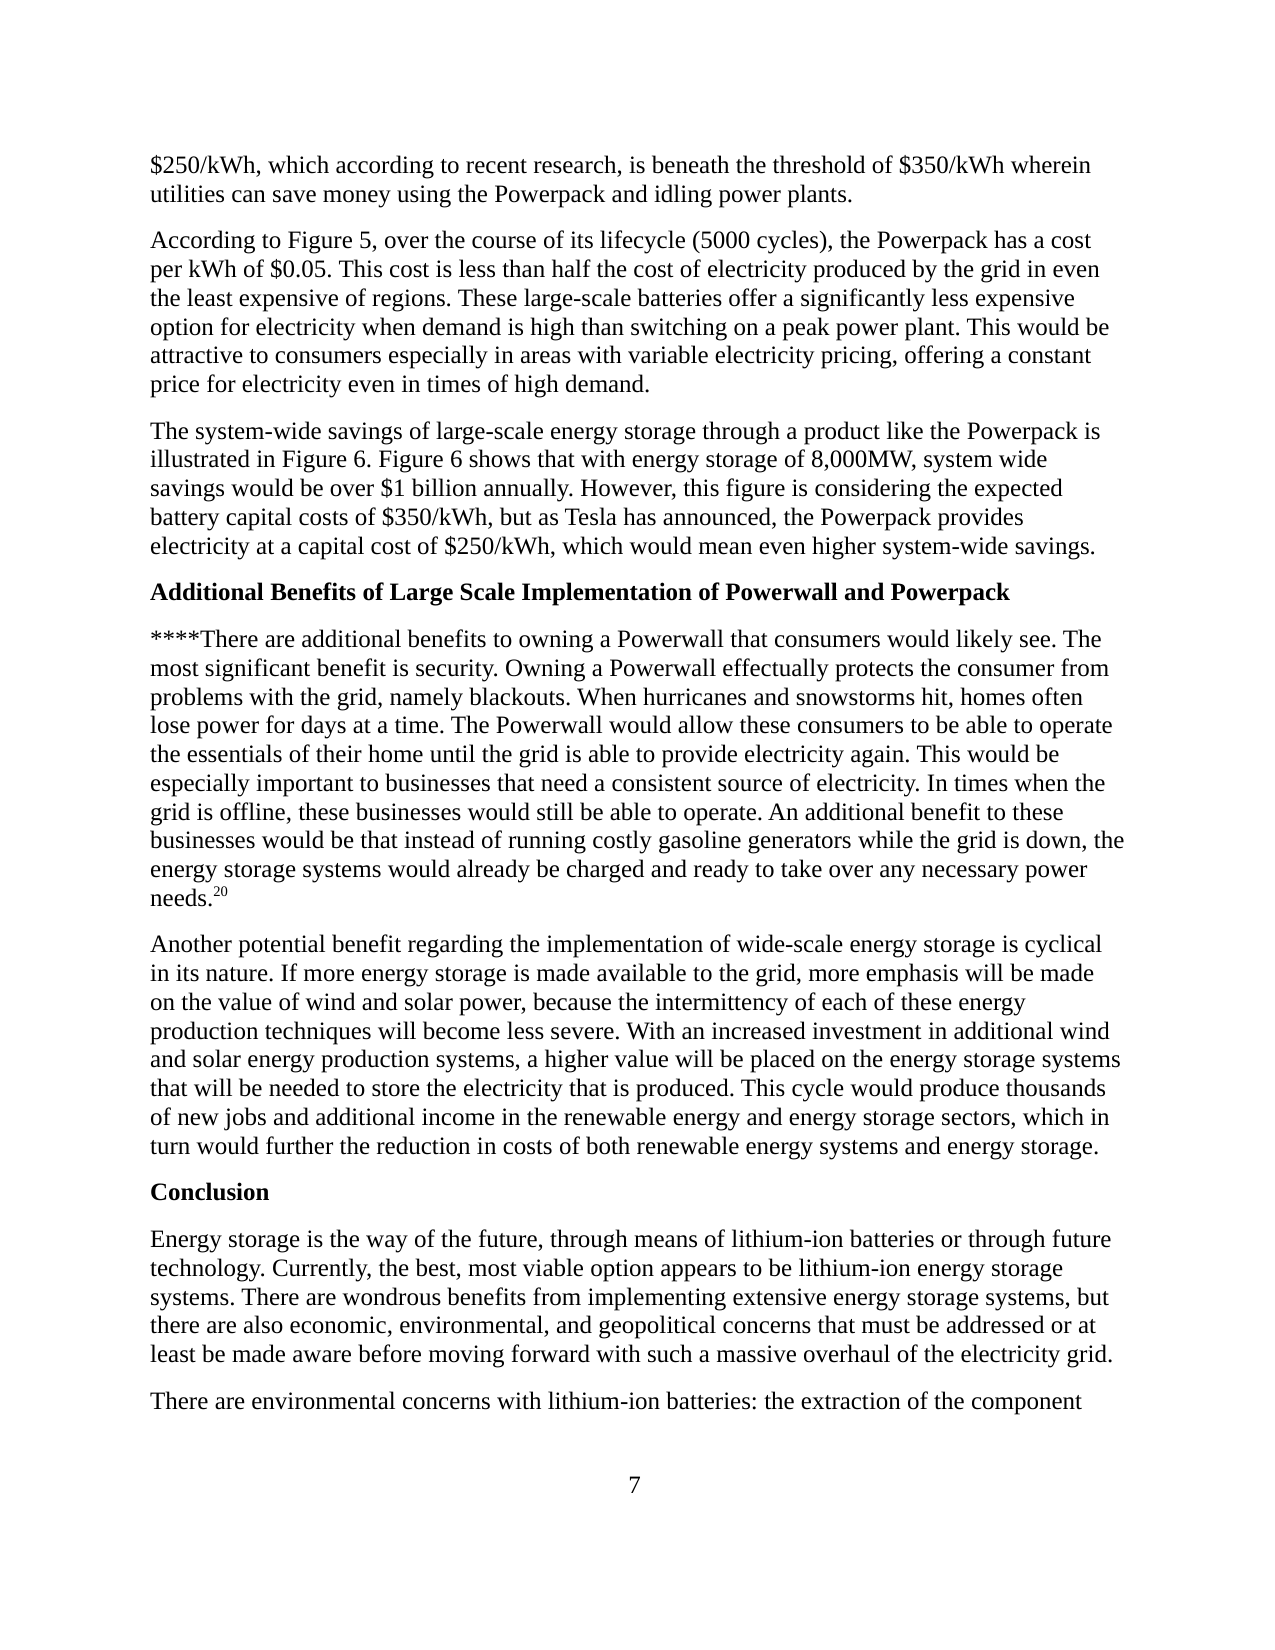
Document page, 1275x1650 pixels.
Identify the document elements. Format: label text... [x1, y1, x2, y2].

text $250/kWh, which according to recent research, is beneath the threshold of $350/kWh wherein utilities can save money using the Powerpack and idling power plants. [150, 150, 1125, 207]
text According to Figure 5, over the course of its lifecycle (5000 cycles), the Powerpack has a cost per kWh of $0.05. This cost is less than half the cost of electricity produced by the grid in even the least expensive of regions. These large-scale batteries offer a significantly less expensive option for electricity when demand is high than switching on a peak power plant. This would be attractive to consumers especially in areas with variable electricity pricing, offering a constant price for electricity even in times of high demand. [150, 225, 1125, 398]
text Energy storage is the way of the future, through means of lithium-ion batteries or through future technology. Currently, the best, most viable option appears to be lithium-ion energy storage systems. There are wondrous benefits from implementing extensive energy storage systems, but there are also economic, environmental, and geopolitical concerns that must be addressed or at least be made aware before moving forward with such a massive overhaul of the electricity grid. [150, 1224, 1125, 1368]
text Conclusion [150, 1177, 1125, 1206]
text ****There are additional benefits to owning a Powerwall that consumers would likely see. The most significant benefit is security. Owning a Powerwall effectually protects the consumer from problems with the grid, namely blackouts. When hurricanes and snowstorms hit, homes often lose power for days at a time. The Powerwall would allow these consumers to be able to operate the essentials of their home until the grid is able to provide electricity again. This would be especially important to businesses that need a consistent source of electricity. In times when the grid is offline, these businesses would still be able to operate. An additional benefit to these businesses would be that instead of running costly gasoline generators while the grid is down, the energy storage systems would already be charged and ready to take over any necessary power needs.20 [150, 624, 1125, 912]
text Another potential benefit regarding the implementation of wide-scale energy storage is cyclical in its nature. If more energy storage is made available to the grid, more emphasis will be made on the value of wind and solar power, because the intermittency of each of these energy production techniques will become less severe. With an increased investment in additional wind and solar energy production systems, a higher value will be placed on the energy storage systems that will be needed to store the electricity that is produced. This cycle would produce thousands of new jobs and additional income in the renewable energy and energy storage sectors, which in turn would further the reduction in costs of both renewable energy systems and energy storage. [150, 929, 1125, 1159]
text The system-wide savings of large-scale energy storage through a product like the Powerpack is illustrated in Figure 6. Figure 6 shows that with energy storage of 8,000MW, system wide savings would be over $1 billion annually. However, this figure is considering the expected battery capital costs of $350/kWh, but as Tesla has announced, the Powerpack provides electricity at a capital cost of $250/kWh, which would mean even higher system-wide savings. [150, 416, 1125, 559]
text Additional Benefits of Large Scale Implementation of Powerwall and Powerpack [150, 577, 1125, 606]
text There are environmental concerns with lithium-ion batteries: the extraction of the component [150, 1386, 1125, 1414]
